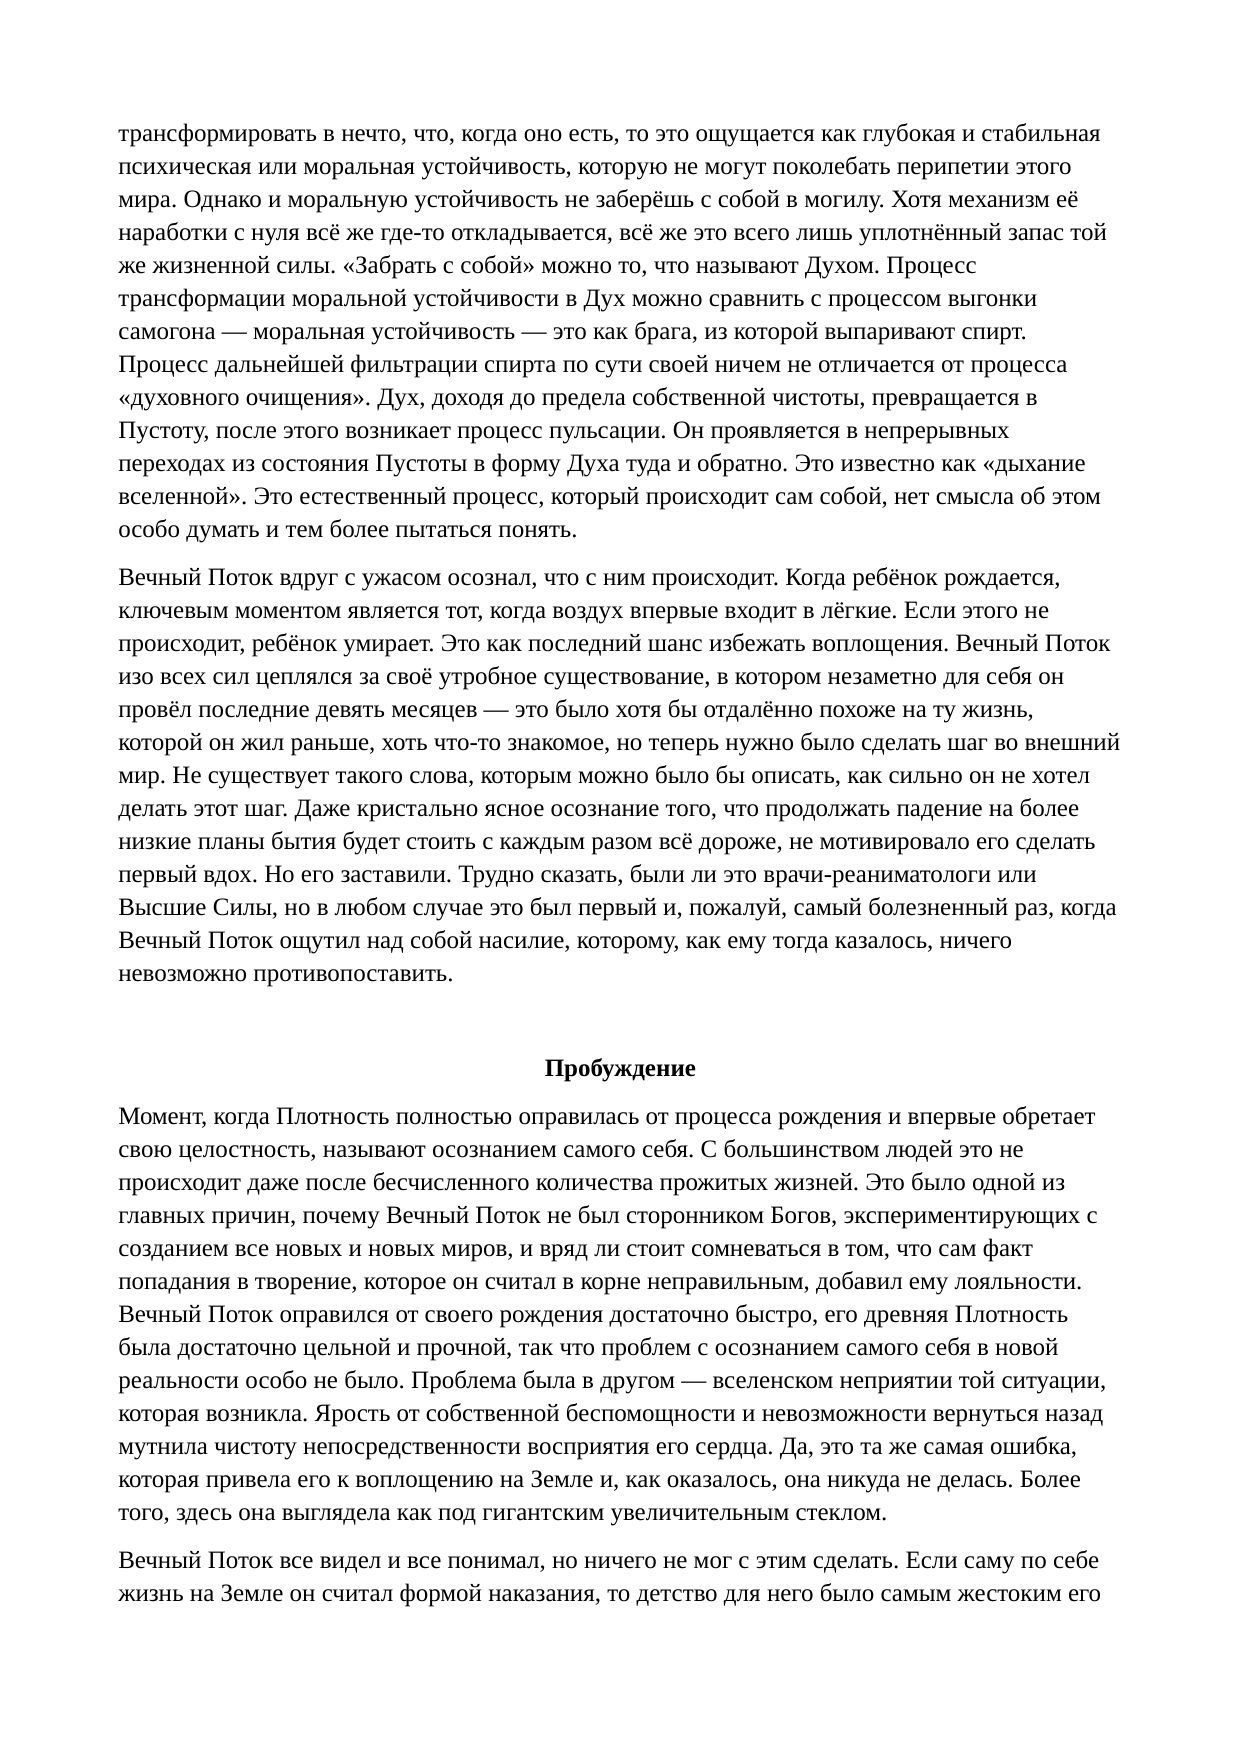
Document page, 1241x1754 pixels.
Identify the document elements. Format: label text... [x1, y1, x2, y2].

text трансформировать в нечто, что, когда оно есть, то это ощущается как глубокая и стабильная психическая или моральная устойчивость, которую не могут поколебать перипетии этого мира. Однако и моральную устойчивость не заберёшь с собой в могилу. Хотя механизм её наработки с нуля всё же где-то откладывается, всё же это всего лишь уплотнённый запас той же жизненной силы. «Забрать с собой» можно то, что называют Духом. Процесс трансформации моральной устойчивости в Дух можно сравнить с процессом выгонки самогона — моральная устойчивость — это как брага, из которой выпаривают спирт. Процесс дальнейшей фильтрации спирта по сути своей ничем не отличается от процесса «духовного очищения». Дух, доходя до предела собственной чистоты, превращается в Пустоту, после этого возникает процесс пульсации. Он проявляется в непрерывных переходах из состояния Пустоты в форму Духа туда и обратно. Это известно как «дыхание вселенной». Это естественный процесс, который происходит сам собой, нет смысла об этом особо думать и тем более пытаться понять. [118, 118, 1122, 543]
text Вечный Поток все видел и все понимал, но ничего не мог с этим сделать. Если саму по себе жизнь на Земле он считал формой наказания, то детство для него было самым жестоким его [118, 1545, 1122, 1607]
text Момент, когда Плотность полностью оправилась от процесса рождения и впервые обретает свою целостность, называют осознанием самого себя. С большинством людей это не происходит даже после бесчисленного количества прожитых жизней. Это было одной из главных причин, почему Вечный Поток не был сторонником Богов, экспериментирующих с созданием все новых и новых миров, и вряд ли стоит сомневаться в том, что сам факт попадания в творение, которое он считал в корне неправильным, добавил ему лояльности. Вечный Поток оправился от своего рождения достаточно быстро, его древняя Плотность была достаточно цельной и прочной, так что проблем с осознанием самого себя в новой реальности особо не было. Проблема была в другом — вселенском неприятии той ситуации, которая возникла. Ярость от собственной беспомощности и невозможности вернуться назад мутнила чистоту непосредственности восприятия его сердца. Да, это та же самая ошибка, которая привела его к воплощению на Земле и, как оказалось, она никуда не делась. Более того, здесь она выглядела как под гигантским увеличительным стеклом. [118, 1101, 1122, 1526]
text Вечный Поток вдруг с ужасом осознал, что с ним происходит. Когда ребёнок рождается, ключевым моментом является тот, когда воздух впервые входит в лёгкие. Если этого не происходит, ребёнок умирает. Это как последний шанс избежать воплощения. Вечный Поток изо всех сил цеплялся за своё утробное существование, в котором незаметно для себя он провёл последние девять месяцев — это было хотя бы отдалённо похоже на ту жизнь, которой он жил раньше, хоть что-то знакомое, но теперь нужно было сделать шаг во внешний мир. Не существует такого слова, которым можно было бы описать, как сильно он не хотел делать этот шаг. Даже кристально ясное осознание того, что продолжать падение на более низкие планы бытия будет стоить с каждым разом всё дороже, не мотивировало его сделать первый вдох. Но его заставили. Трудно сказать, были ли это врачи-реаниматологи или Высшие Силы, но в любом случае это был первый и, пожалуй, самый болезненный раз, когда Вечный Поток ощутил над собой насилие, которому, как ему тогда казалось, ничего невозможно противопоставить. [118, 562, 1122, 987]
text Пробуждение [118, 1053, 1122, 1082]
